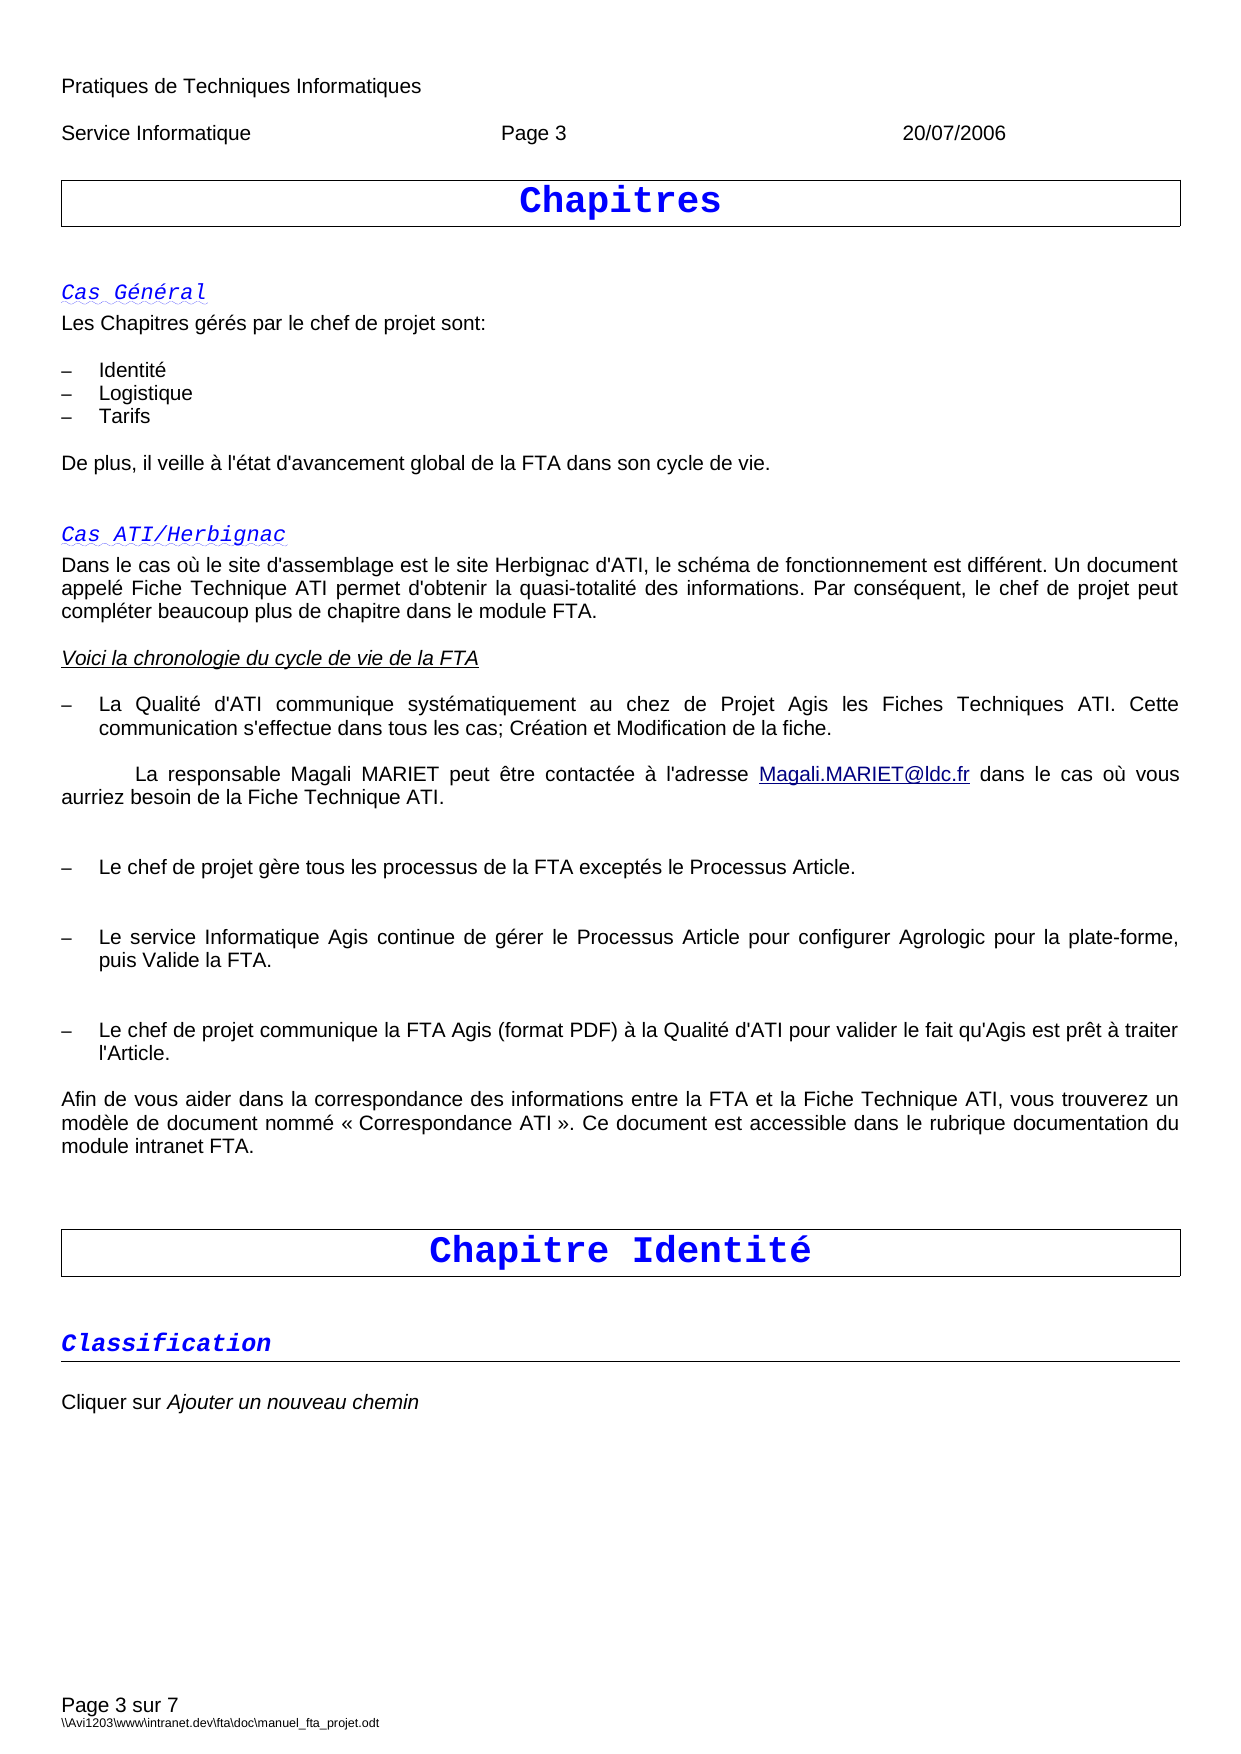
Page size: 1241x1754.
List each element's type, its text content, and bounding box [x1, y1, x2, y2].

subtitle Cas Général [61, 281, 1180, 306]
subtitle Chapitres [62, 181, 1180, 226]
list Le chef de projet gère tous les processus de la FTA exceptés le Processus Article. [61, 856, 1180, 879]
text Cliquer sur Ajouter un nouveau chemin [61, 1390, 1180, 1414]
text De plus, il veille à l'état d'avancement global de la FTA dans son cycle de vie. [61, 451, 1180, 474]
text Voici la chronologie du cycle de vie de la FTA [61, 647, 1180, 670]
subtitle Chapitre Identité [62, 1230, 1180, 1276]
list Identité [61, 358, 1180, 382]
text Dans le cas où le site d'assemblage est le site Herbignac d'ATI, le schéma de fonctionnement est différent. Un document appelé Fiche Technique ATI permet d'obtenir la quasi-totalité des informations. Par conséquent, le chef de projet peut compléter beaucoup plus de chapitre dans le module FTA. [61, 554, 1180, 623]
subtitle Cas ATI/Herbignac [61, 523, 1180, 547]
list Le chef de projet communique la FTA Agis (format PDF) à la Qualité d'ATI pour valider le fait qu'Agis est prêt à traiter l'Article. [61, 1018, 1180, 1065]
list Le service Informatique Agis continue de gérer le Processus Article pour configurer Agrologic pour la plate-forme, puis Valide la FTA. [61, 925, 1180, 972]
list Tarifs [61, 405, 1180, 428]
subtitle Classification [61, 1331, 1180, 1361]
list La Qualité d'ATI communique systématiquement au chez de Projet Agis les Fiches Techniques ATI. Cette communication s'effectue dans tous les cas; Création et Modification de la fiche. [61, 693, 1180, 739]
text Les Chapitres gérés par le chef de projet sont: [61, 312, 1180, 335]
text Afin de vous aider dans la correspondance des informations entre la FTA et la Fiche Technique ATI, vous trouverez un modèle de document nommé « Correspondance ATI ». Ce document est accessible dans le rubrique documentation du module intranet FTA. [61, 1088, 1180, 1158]
list Logistique [61, 382, 1180, 405]
text La responsable Magali MARIET peut être contactée à l'adresse Magali.MARIET@ldc.fr dans le cas où vous aurriez besoin de la Fiche Technique ATI. [61, 763, 1180, 809]
